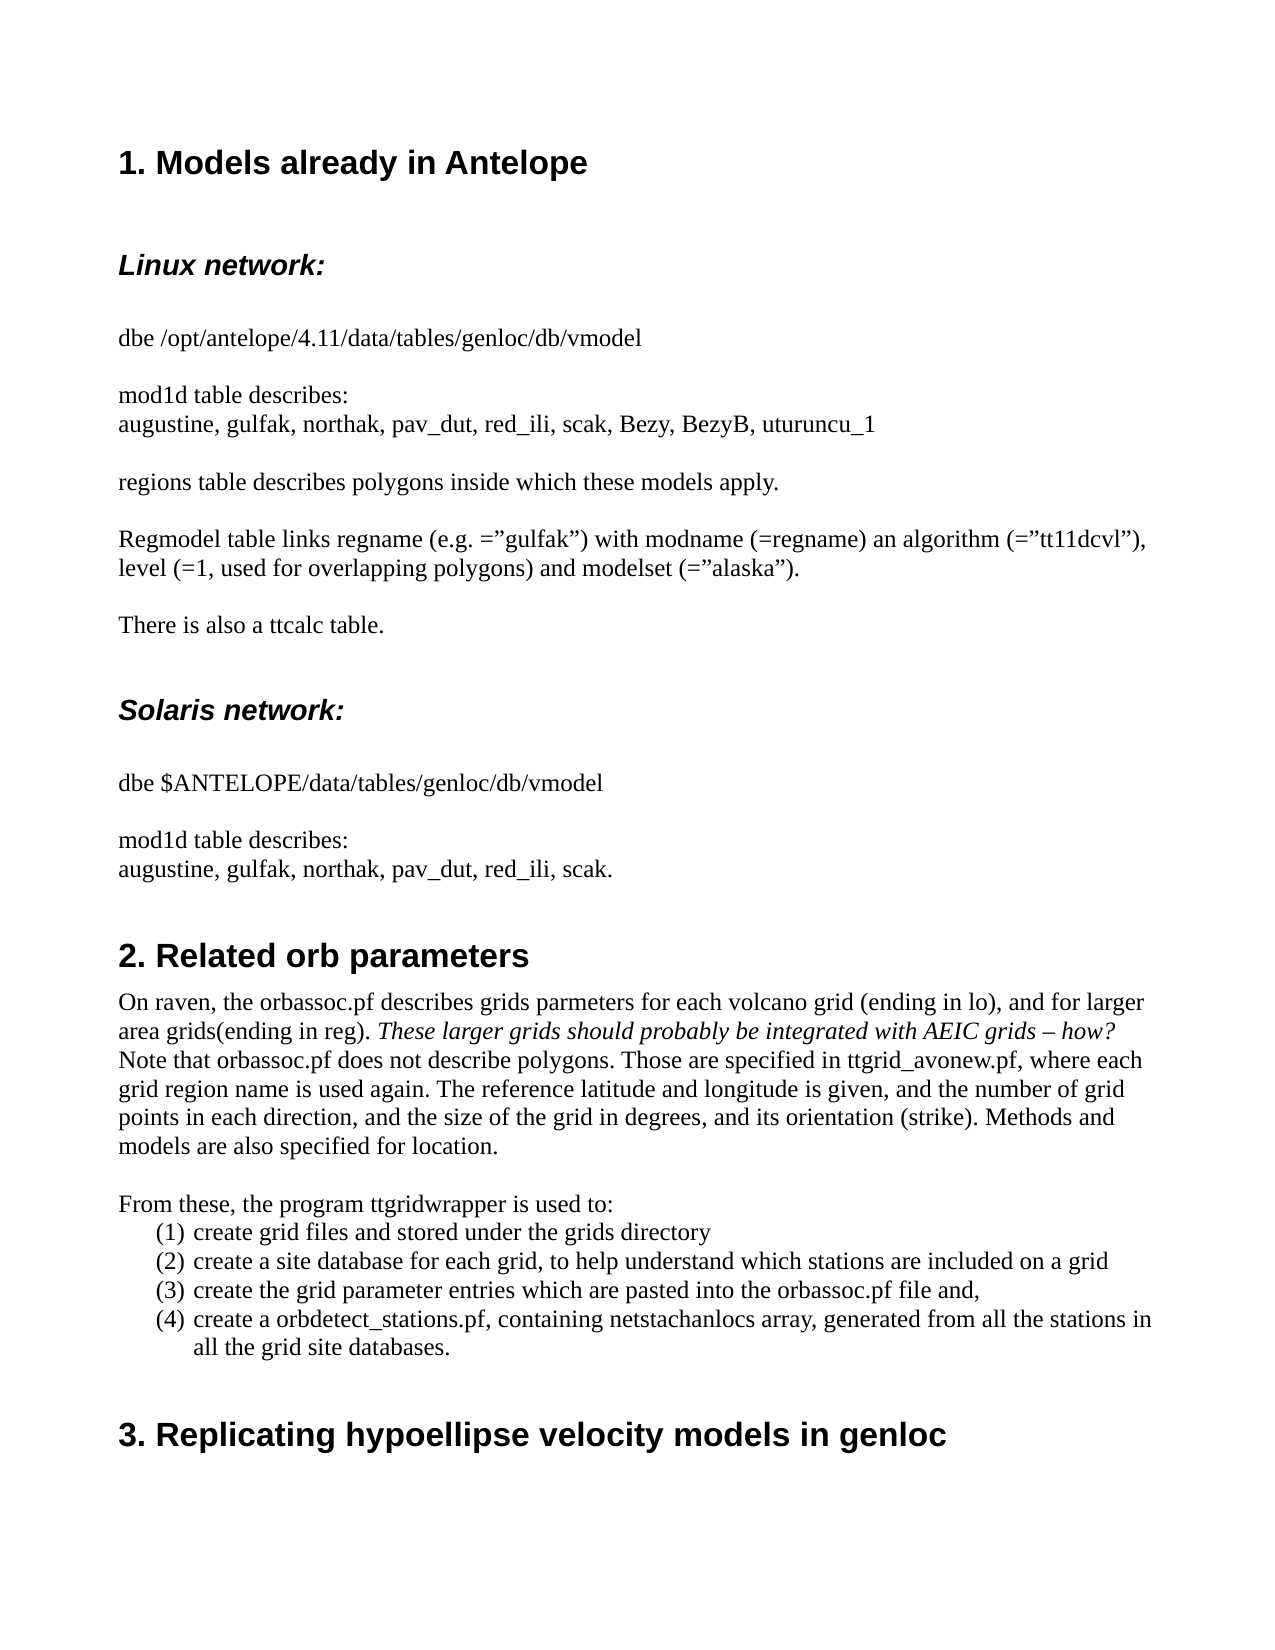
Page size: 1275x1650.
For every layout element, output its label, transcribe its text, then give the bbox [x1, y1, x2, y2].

text On raven, the orbassoc.pf describes grids parmeters for each volcano grid (ending in lo), and for larger area grids(ending in reg). These larger grids should probably be integrated with AEIC grids – how? Note that orbassoc.pf does not describe polygons. Those are specified in ttgrid_avonew.pf, where each grid region name is used again. The reference latitude and longitude is given, and the number of grid points in each direction, and the size of the grid in degrees, and its orientation (strike). Methods and models are also specified for location. [118, 987, 1157, 1160]
subtitle Solaris network: [118, 693, 1157, 726]
text dbe $ANTELOPE/data/tables/genloc/db/vmodel [118, 768, 1157, 796]
list create a orbdetect_stations.pf, containing netstachanlocs array, generated from all the stations in all the grid site databases. [156, 1304, 1157, 1361]
text mod1d table describes: [118, 380, 1157, 409]
text There is also a ttcalc table. [118, 610, 1157, 639]
subtitle 3. Replicating hypoellipse velocity models in genloc [118, 1415, 1157, 1454]
list create a site database for each grid, to help understand which stations are included on a grid [156, 1246, 1157, 1275]
text From these, the program ttgridwrapper is used to: [118, 1189, 1157, 1217]
text dbe /opt/antelope/4.11/data/tables/genloc/db/vmodel [118, 323, 1157, 352]
text augustine, gulfak, northak, pav_dut, red_ili, scak, Bezy, BezyB, uturuncu_1 [118, 409, 1157, 438]
list create grid files and stored under the grids directory [156, 1217, 1157, 1246]
text regions table describes polygons inside which these models apply. [118, 467, 1157, 495]
list create the grid parameter entries which are pasted into the orbassoc.pf file and, [156, 1275, 1157, 1304]
text Regmodel table links regname (e.g. =”gulfak”) with modname (=regname) an algorithm (=”tt11dcvl”), level (=1, used for overlapping polygons) and modelset (=”alaska”). [118, 524, 1157, 582]
subtitle Linux network: [118, 248, 1157, 282]
text augustine, gulfak, northak, pav_dut, red_ili, scak. [118, 854, 1157, 883]
subtitle 2. Related orb parameters [118, 936, 1157, 975]
subtitle 1. Models already in Antelope [118, 143, 1157, 182]
text mod1d table describes: [118, 825, 1157, 854]
